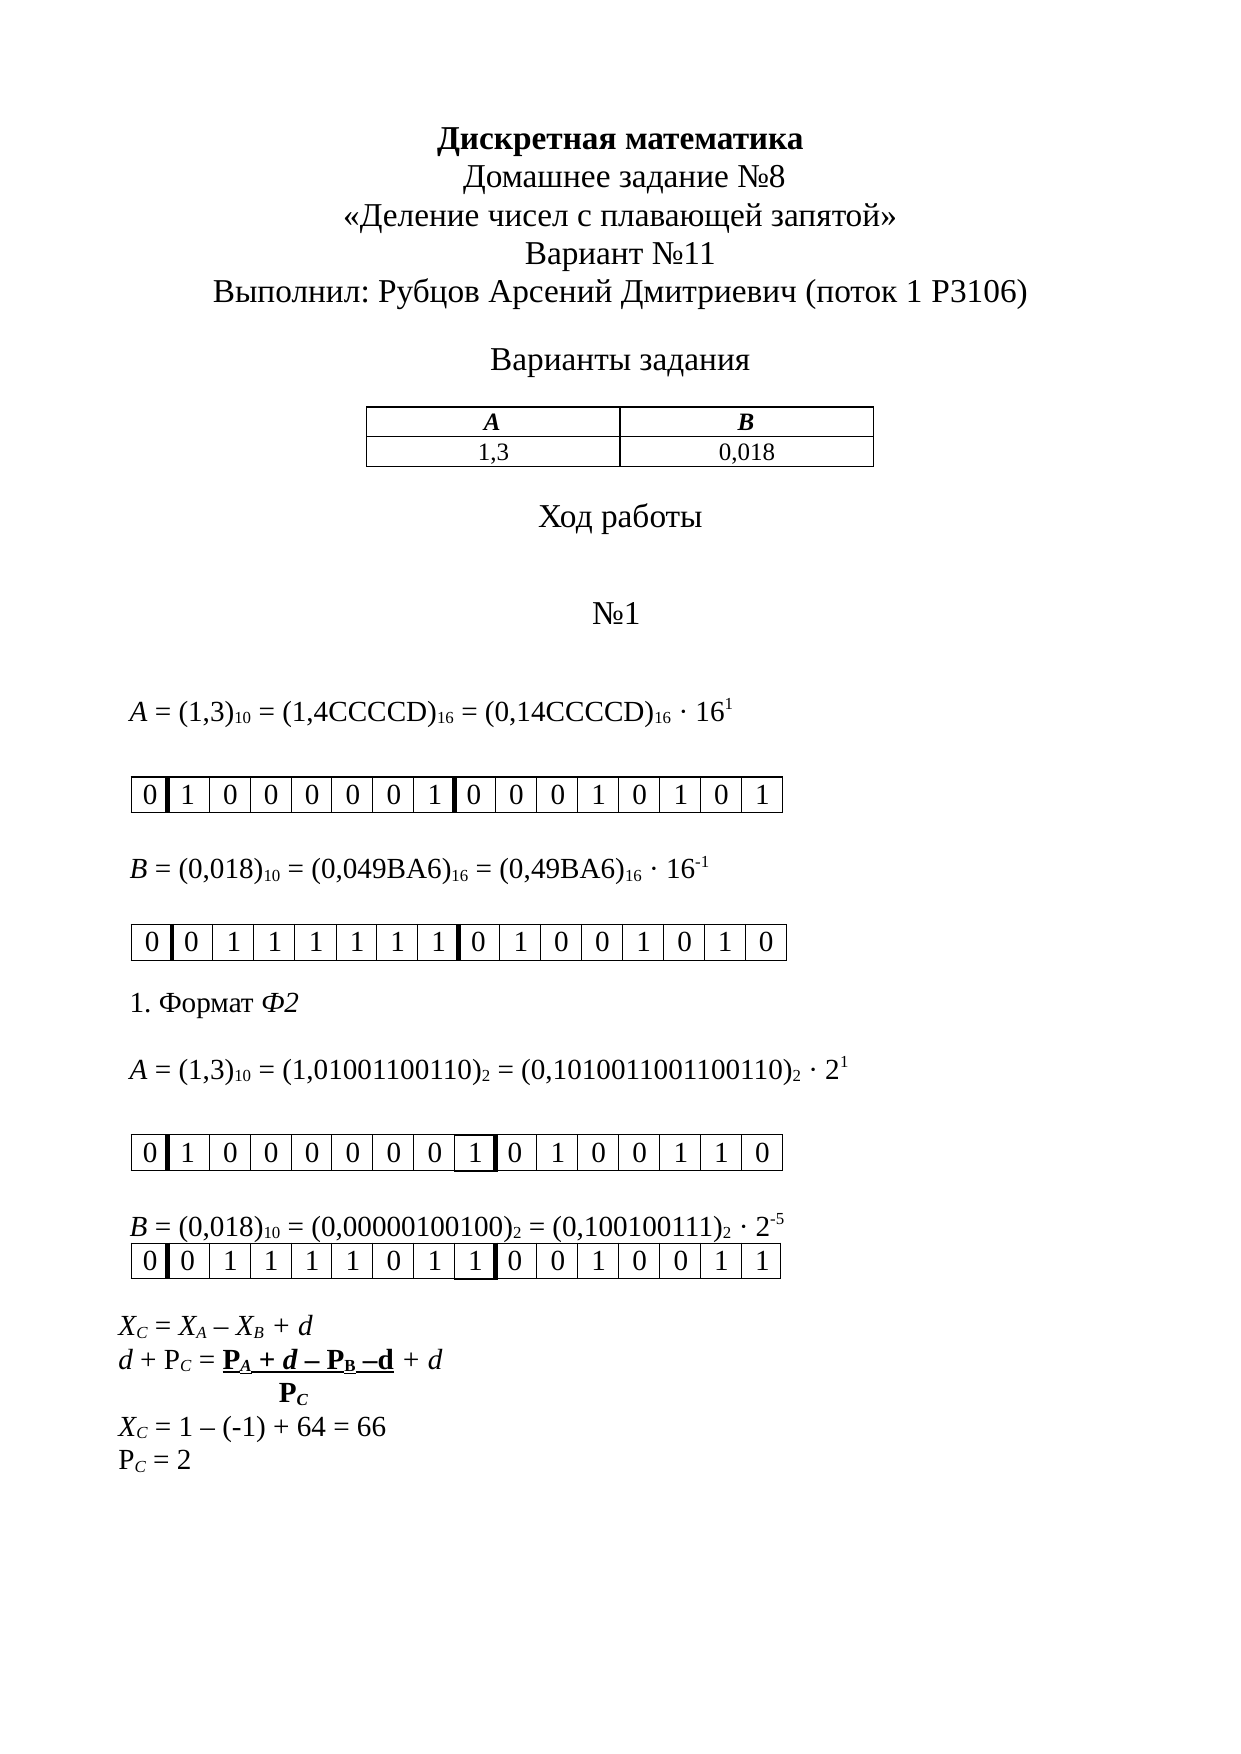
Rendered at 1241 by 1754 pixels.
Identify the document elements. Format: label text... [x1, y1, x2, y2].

subtitle Ход работы [118, 496, 1122, 534]
table_header 1 [418, 925, 456, 959]
table_header 1 [254, 925, 294, 959]
table_cell 0,018 [621, 437, 873, 466]
table_header 0 [251, 1135, 291, 1170]
table_header 1 [170, 778, 209, 812]
text PC = 2 [118, 1442, 1122, 1476]
table_header 0 [746, 925, 786, 959]
table_cell 1,3 [367, 437, 619, 466]
table_header 0 [132, 778, 165, 812]
text XC = 1 – (-1) + 64 = 66 [118, 1409, 1122, 1442]
table_header 1 [455, 1244, 493, 1278]
text d + PC = PA + d – PB –d + d [118, 1342, 1122, 1375]
table_header 0 [701, 778, 741, 812]
table_header B [621, 408, 873, 436]
table_header 1 [500, 925, 540, 959]
text В = (0,018)10 = (0,049BA6)16 = (0,49BA6)16 · 16-1 [129, 852, 1122, 885]
table_header 0 [132, 1135, 165, 1170]
table_header 1 [292, 1244, 331, 1278]
text Домашнее задание №8 [118, 156, 1122, 195]
table_header A [367, 408, 619, 436]
table_header 0 [292, 1135, 331, 1170]
table_header 1 [455, 1136, 493, 1170]
table_header 1 [578, 778, 618, 812]
table_header 1 [332, 1244, 372, 1278]
subtitle №1 [118, 593, 1122, 631]
table_header 0 [457, 778, 495, 812]
table_header 1 [213, 925, 253, 959]
table_header 0 [373, 1135, 413, 1170]
table_header 0 [332, 1135, 372, 1170]
table_header 1 [701, 1135, 741, 1170]
list Формат Ф2 [129, 985, 1122, 1018]
table_header 1 [705, 925, 745, 959]
table_header 0 [537, 778, 577, 812]
table_header 1 [623, 925, 663, 959]
text Вариант №11 [118, 233, 1122, 271]
table_header 1 [414, 778, 452, 812]
table_header 0 [619, 1244, 659, 1278]
table_header 1 [742, 1244, 780, 1278]
table_header 0 [582, 925, 622, 959]
text А = (1,3)10 = (1,01001100110)2 = (0,1010011001100110)2 · 21 [129, 1052, 1122, 1086]
table_header 1 [251, 1244, 291, 1278]
table_header 1 [660, 778, 700, 812]
text XC = XA – XB + d [118, 1308, 1122, 1342]
table_header 1 [337, 925, 376, 959]
text PC [118, 1375, 1122, 1409]
text А = (1,3)10 = (1,4CCCCD)16 = (0,14CCCCD)16 · 161 [129, 694, 1122, 727]
text Дискретная математика [118, 118, 1122, 156]
table_header 0 [170, 1244, 209, 1278]
table_header 1 [295, 925, 336, 959]
table_header 1 [377, 925, 417, 959]
table_header 1 [414, 1244, 454, 1278]
table_header 0 [174, 925, 212, 959]
table_header 0 [414, 1135, 454, 1170]
table_header 0 [742, 1135, 782, 1170]
table_header 0 [537, 1244, 577, 1278]
text В = (0,018)10 = (0,00000100100)2 = (0,100100111)2 · 2-5 [129, 1209, 1122, 1242]
table_header 1 [210, 1244, 250, 1278]
table_header 0 [373, 1244, 413, 1278]
text Выполнил: Рубцов Арсений Дмитриевич (поток 1 P3106) [118, 271, 1122, 310]
text Варианты задания [118, 339, 1122, 377]
table_header 0 [496, 778, 536, 812]
table_header 0 [292, 778, 331, 812]
table_header 1 [660, 1135, 700, 1170]
table_header 0 [332, 778, 372, 812]
text «Деление чисел с плавающей запятой» [118, 195, 1122, 233]
table_header 0 [251, 778, 291, 812]
table_header 1 [537, 1135, 577, 1170]
table_header 1 [742, 778, 782, 812]
table_header 0 [619, 1135, 659, 1170]
table_header 0 [132, 925, 170, 959]
table_header 0 [498, 1135, 536, 1170]
table_header 0 [660, 1244, 700, 1278]
table_header 0 [132, 1244, 165, 1278]
table_header 0 [373, 778, 413, 812]
table_header 1 [578, 1244, 618, 1278]
table_header 0 [619, 778, 659, 812]
table_header 0 [664, 925, 704, 959]
table_header 0 [210, 778, 250, 812]
table_header 1 [701, 1244, 741, 1278]
table_header 0 [578, 1135, 618, 1170]
table_header 0 [210, 1135, 250, 1170]
table_header 0 [541, 925, 581, 959]
table_header 0 [498, 1244, 536, 1278]
table_header 1 [170, 1135, 209, 1170]
table_header 0 [461, 925, 499, 959]
